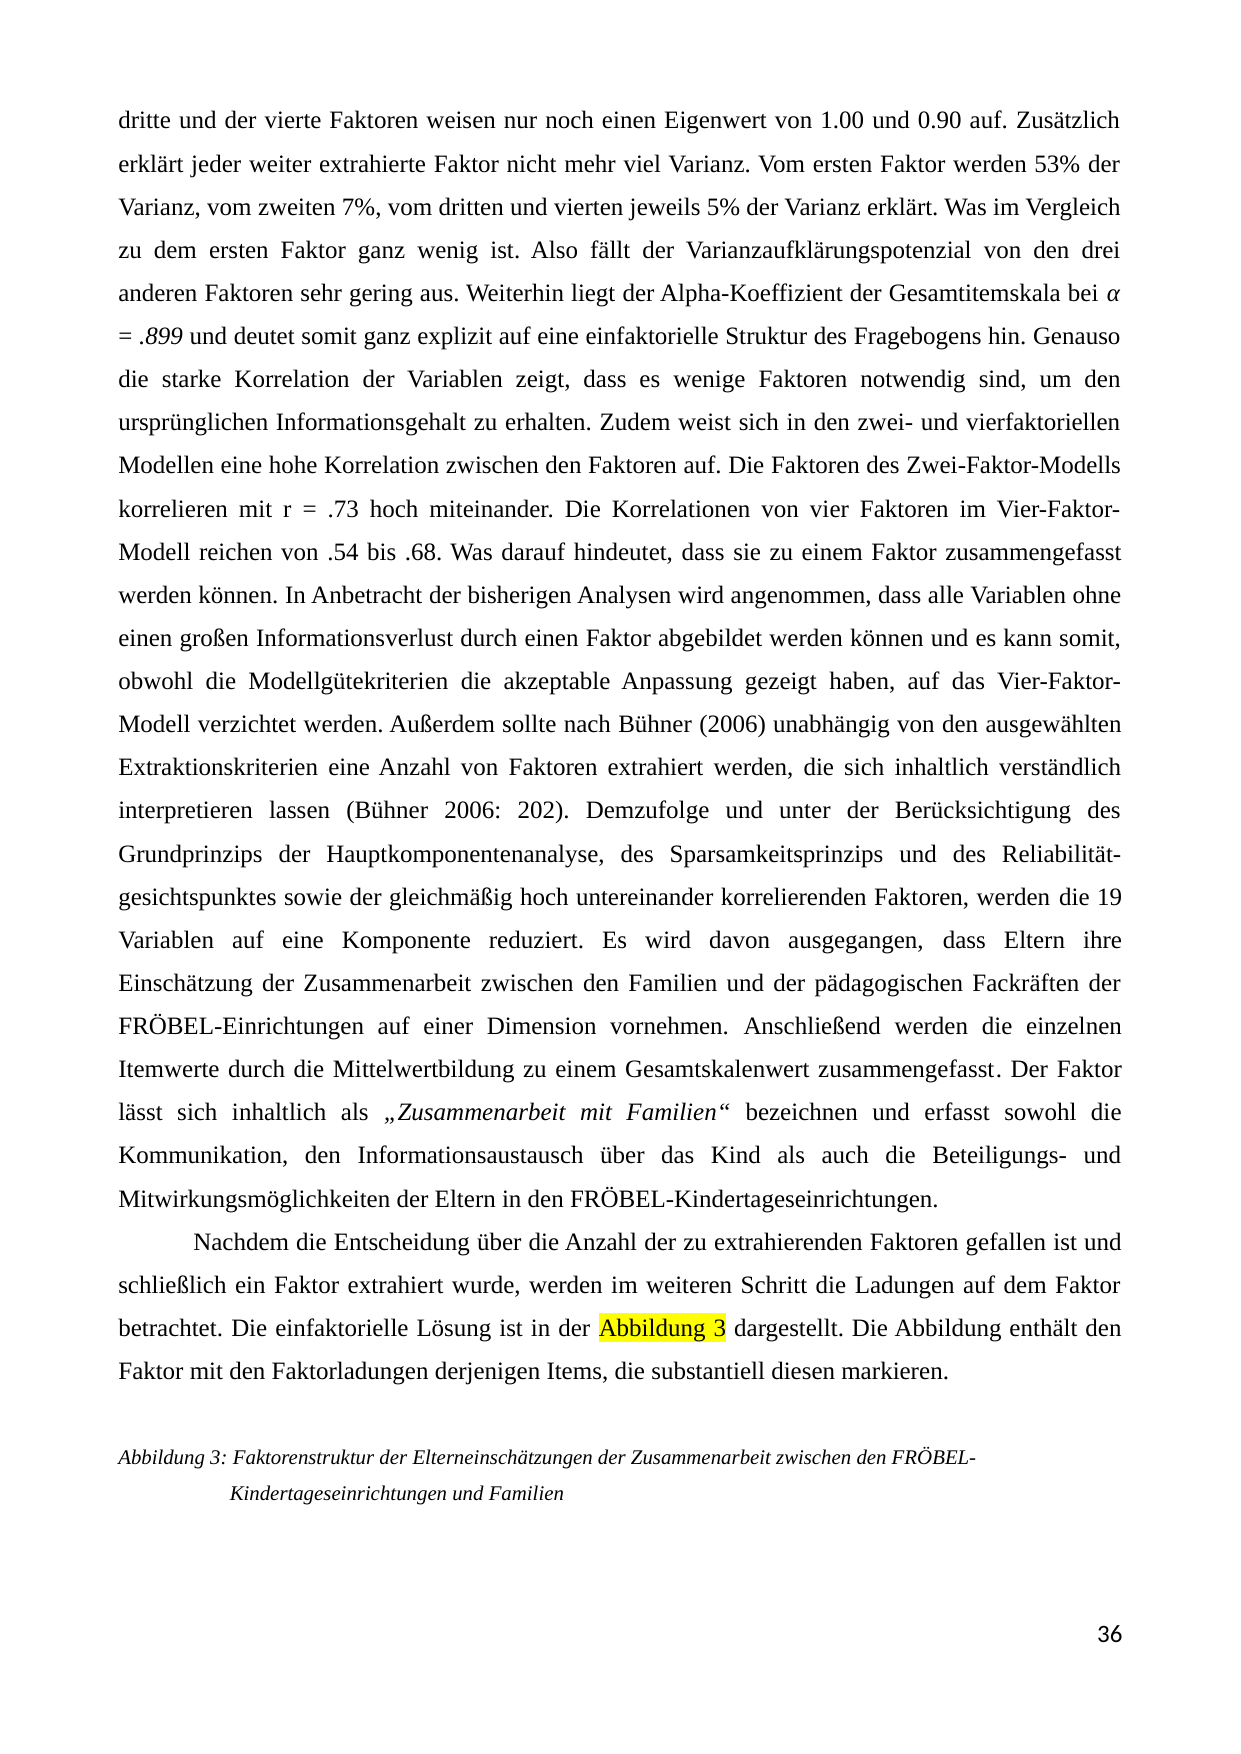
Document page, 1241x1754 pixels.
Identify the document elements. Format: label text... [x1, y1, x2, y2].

text Abbildung 3: Faktorenstruktur der Elterneinschätzungen der Zusammenarbeit zwischen den FRÖBEL- Kindertageseinrichtungen und Familien [118, 1445, 1122, 1505]
text Nachdem die Entscheidung über die Anzahl der zu extrahierenden Faktoren gefallen ist und schließlich ein Faktor extrahiert wurde, werden im weiteren Schritt die Ladungen auf dem Faktor betrachtet. Die einfaktorielle Lösung ist in der Abbildung 3 dargestellt. Die Abbildung enthält den Faktor mit den Faktorladungen derjenigen Items, die substantiell diesen markieren. [118, 1227, 1122, 1385]
text dritte und der vierte Faktoren weisen nur noch einen Eigenwert von 1.00 und 0.90 auf. Zusätzlich erklärt jeder weiter extrahierte Faktor nicht mehr viel Varianz. Vom ersten Faktor werden 53% der Varianz, vom zweiten 7%, vom dritten und vierten jeweils 5% der Varianz erklärt. Was im Vergleich zu dem ersten Faktor ganz wenig ist. Also fällt der Varianzaufklärungspotenzial von den drei anderen Faktoren sehr gering aus. Weiterhin liegt der Alpha-Koeffizient der Gesamtitemskala bei α = .899 und deutet somit ganz explizit auf eine einfaktorielle Struktur des Fragebogens hin. Genauso die starke Korrelation der Variablen zeigt, dass es wenige Faktoren notwendig sind, um den ursprünglichen Informationsgehalt zu erhalten. Zudem weist sich in den zwei- und vierfaktoriellen Modellen eine hohe Korrelation zwischen den Faktoren auf. Die Faktoren des Zwei-Faktor-Modells korrelieren mit r = .73 hoch miteinander. Die Korrelationen von vier Faktoren im Vier-Faktor-Modell reichen von .54 bis .68. Was darauf hindeutet, dass sie zu einem Faktor zusammengefasst werden können. In Anbetracht der bisherigen Analysen wird angenommen, dass alle Variablen ohne einen großen Informationsverlust durch einen Faktor abgebildet werden können und es kann somit, obwohl die Modellgütekriterien die akzeptable Anpassung gezeigt haben, auf das Vier-Faktor-Modell verzichtet werden. Außerdem sollte nach Bühner (2006) unabhängig von den ausgewählten Extraktionskriterien eine Anzahl von Faktoren extrahiert werden, die sich inhaltlich verständlich interpretieren lassen (Bühner 2006: 202). Demzufolge und unter der Berücksichtigung des Grundprinzips der Hauptkomponentenanalyse, des Sparsamkeitsprinzips und des Reliabilität-gesichtspunktes sowie der gleichmäßig hoch untereinander korrelierenden Faktoren, werden die 19 Variablen auf eine Komponente reduziert. Es wird davon ausgegangen, dass Eltern ihre Einschätzung der Zusammenarbeit zwischen den Familien und der pädagogischen Fackräften der FRÖBEL-Einrichtungen auf einer Dimension vornehmen. Anschließend werden die einzelnen Itemwerte durch die Mittelwertbildung zu einem Gesamtskalenwert zusammengefasst. Der Faktor lässt sich inhaltlich als „Zusammenarbeit mit Familien“ bezeichnen und erfasst sowohl die Kommunikation, den Informationsaustausch über das Kind als auch die Beteiligungs- und Mitwirkungsmöglichkeiten der Eltern in den FRÖBEL-Kindertageseinrichtungen. [118, 106, 1122, 1212]
